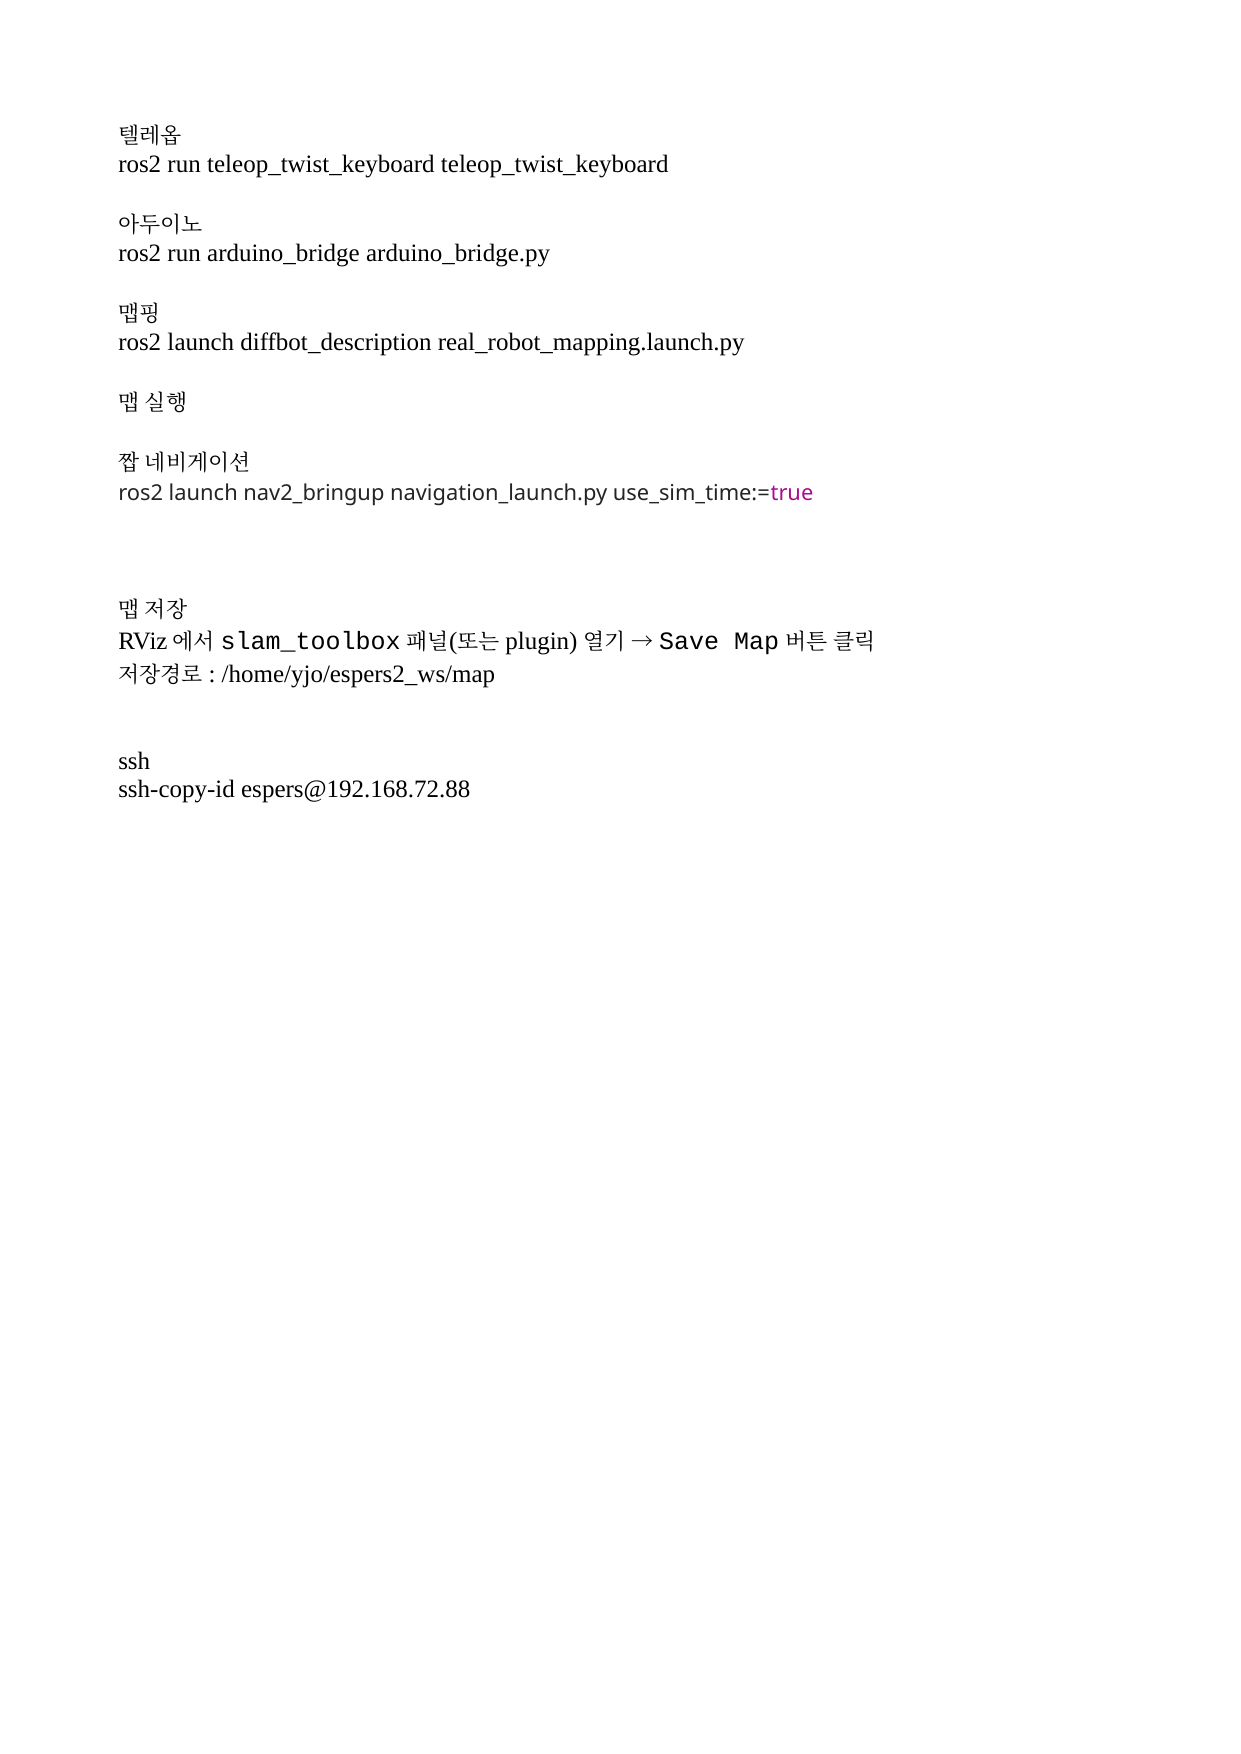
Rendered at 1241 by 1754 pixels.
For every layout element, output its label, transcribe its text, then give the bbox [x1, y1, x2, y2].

text 저장경로 : /home/yjo/espers2_ws/map [118, 657, 1122, 688]
text 텔레옵 [118, 118, 1122, 149]
text 아두이노 [118, 207, 1122, 238]
text 맵 저장 [118, 593, 1122, 624]
text 맵핑 [118, 296, 1122, 327]
text ros2 run teleop_twist_keyboard teleop_twist_keyboard [118, 149, 1122, 178]
text 짭 네비게이션 [118, 445, 1122, 477]
text 맵 실행 [118, 385, 1122, 416]
text RViz에서 slam_toolbox 패널(또는 plugin) 열기 → Save Map 버튼 클릭 [118, 624, 1122, 657]
text ssh-copy-id espers@192.168.72.88 [118, 774, 1122, 803]
text ros2 run arduino_bridge arduino_bridge.py [118, 238, 1122, 267]
text ros2 launch nav2_bringup navigation_launch.py use_sim_time:=true [118, 477, 1122, 506]
text ssh [118, 746, 1122, 774]
text ros2 launch diffbot_description real_robot_mapping.launch.py [118, 327, 1122, 356]
